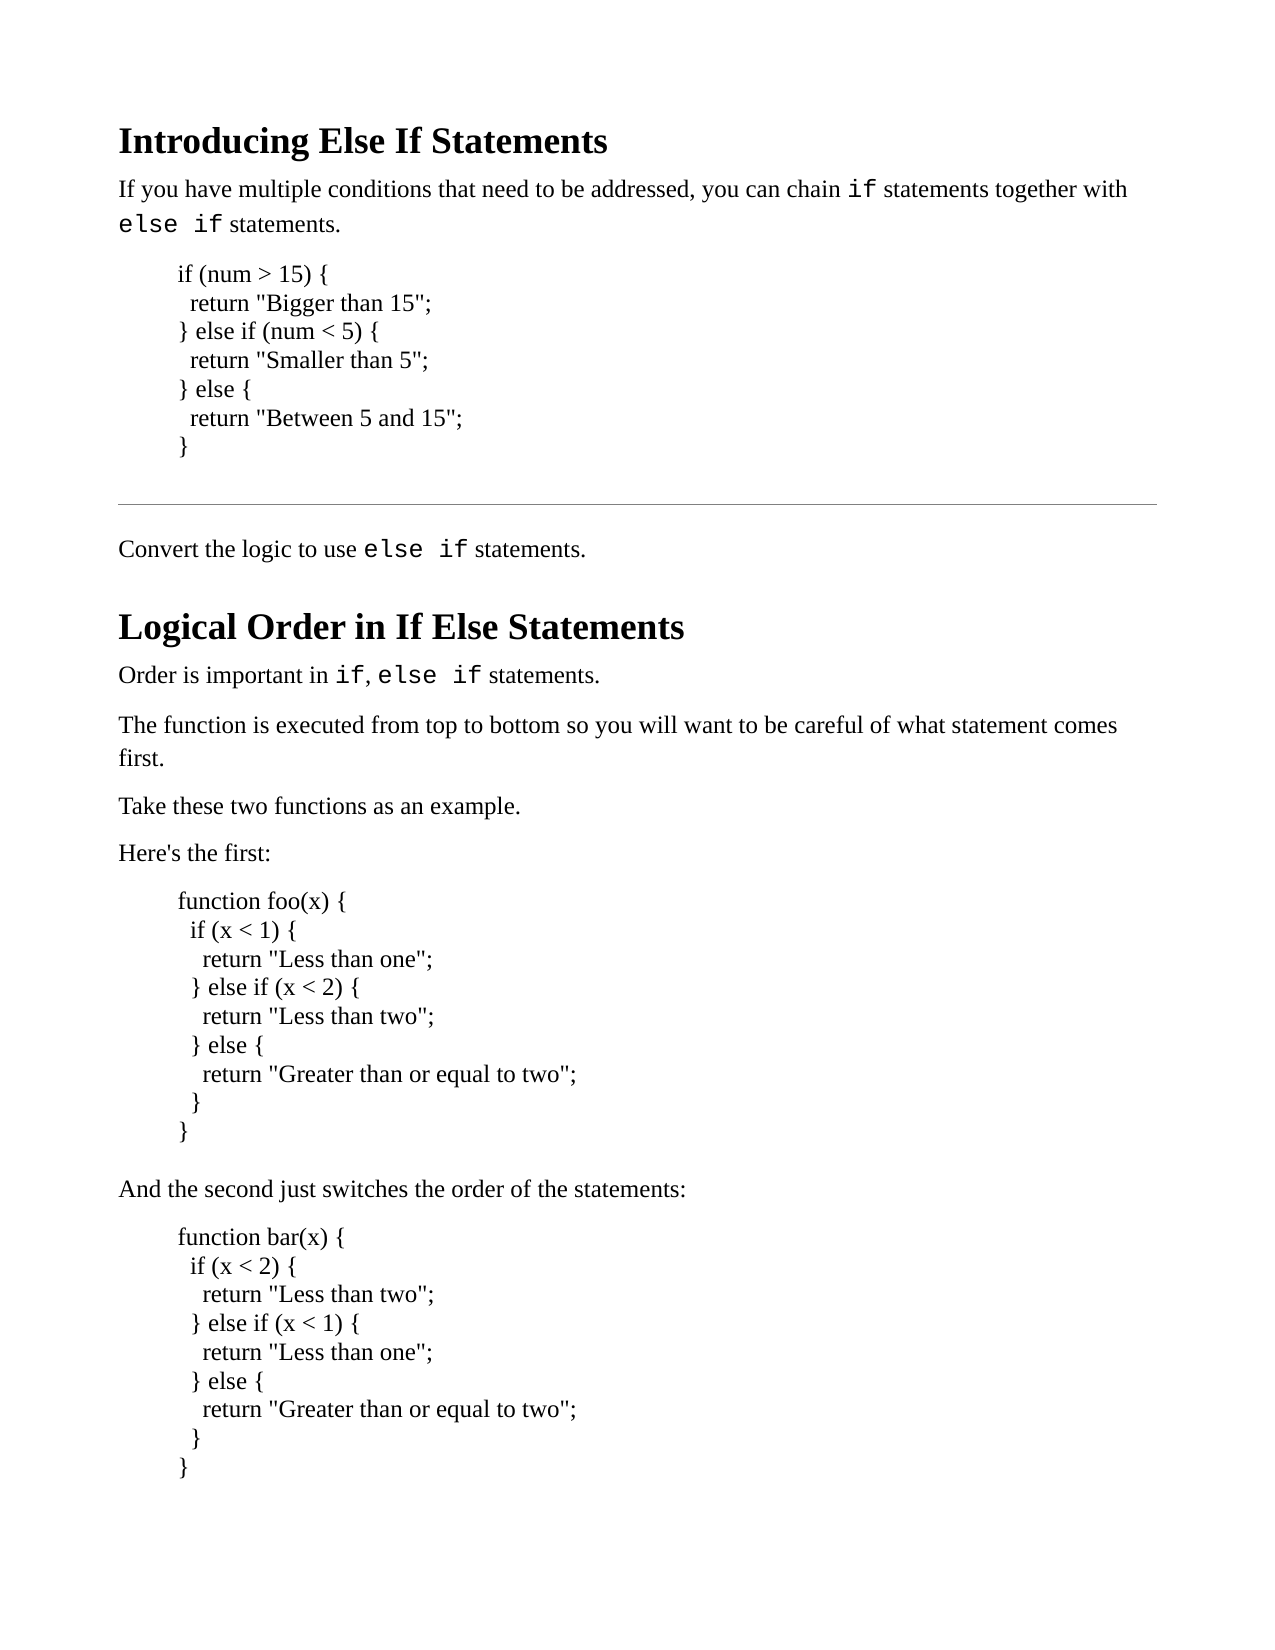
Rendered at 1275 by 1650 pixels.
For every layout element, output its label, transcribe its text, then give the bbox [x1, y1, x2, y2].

text Here's the first: [118, 838, 1157, 867]
text And the second just switches the order of the statements: [118, 1174, 1157, 1203]
text Take these two functions as an example. [118, 791, 1157, 820]
subtitle Introducing Else If Statements [118, 118, 1157, 161]
text The function is executed from top to bottom so you will want to be careful of what statement comes first. [118, 710, 1157, 772]
text Order is important in if, else if statements. [118, 660, 1157, 691]
text Convert the logic to use else if statements. [118, 534, 1157, 565]
text function foo(x) { if (x < 1) { return "Less than one"; } else if (x < 2) { return "Less than two"; } else { return "Greater than or equal to two"; } } [177, 886, 1098, 1145]
text If you have multiple conditions that need to be addressed, you can chain if statements together with else if statements. [118, 174, 1157, 240]
text function bar(x) { if (x < 2) { return "Less than two"; } else if (x < 1) { return "Less than one"; } else { return "Greater than or equal to two"; } } [177, 1222, 1098, 1481]
subtitle Logical Order in If Else Statements [118, 605, 1157, 648]
text if (num > 15) { return "Bigger than 15"; } else if (num < 5) { return "Smaller than 5"; } else { return "Between 5 and 15"; } [177, 259, 1098, 460]
